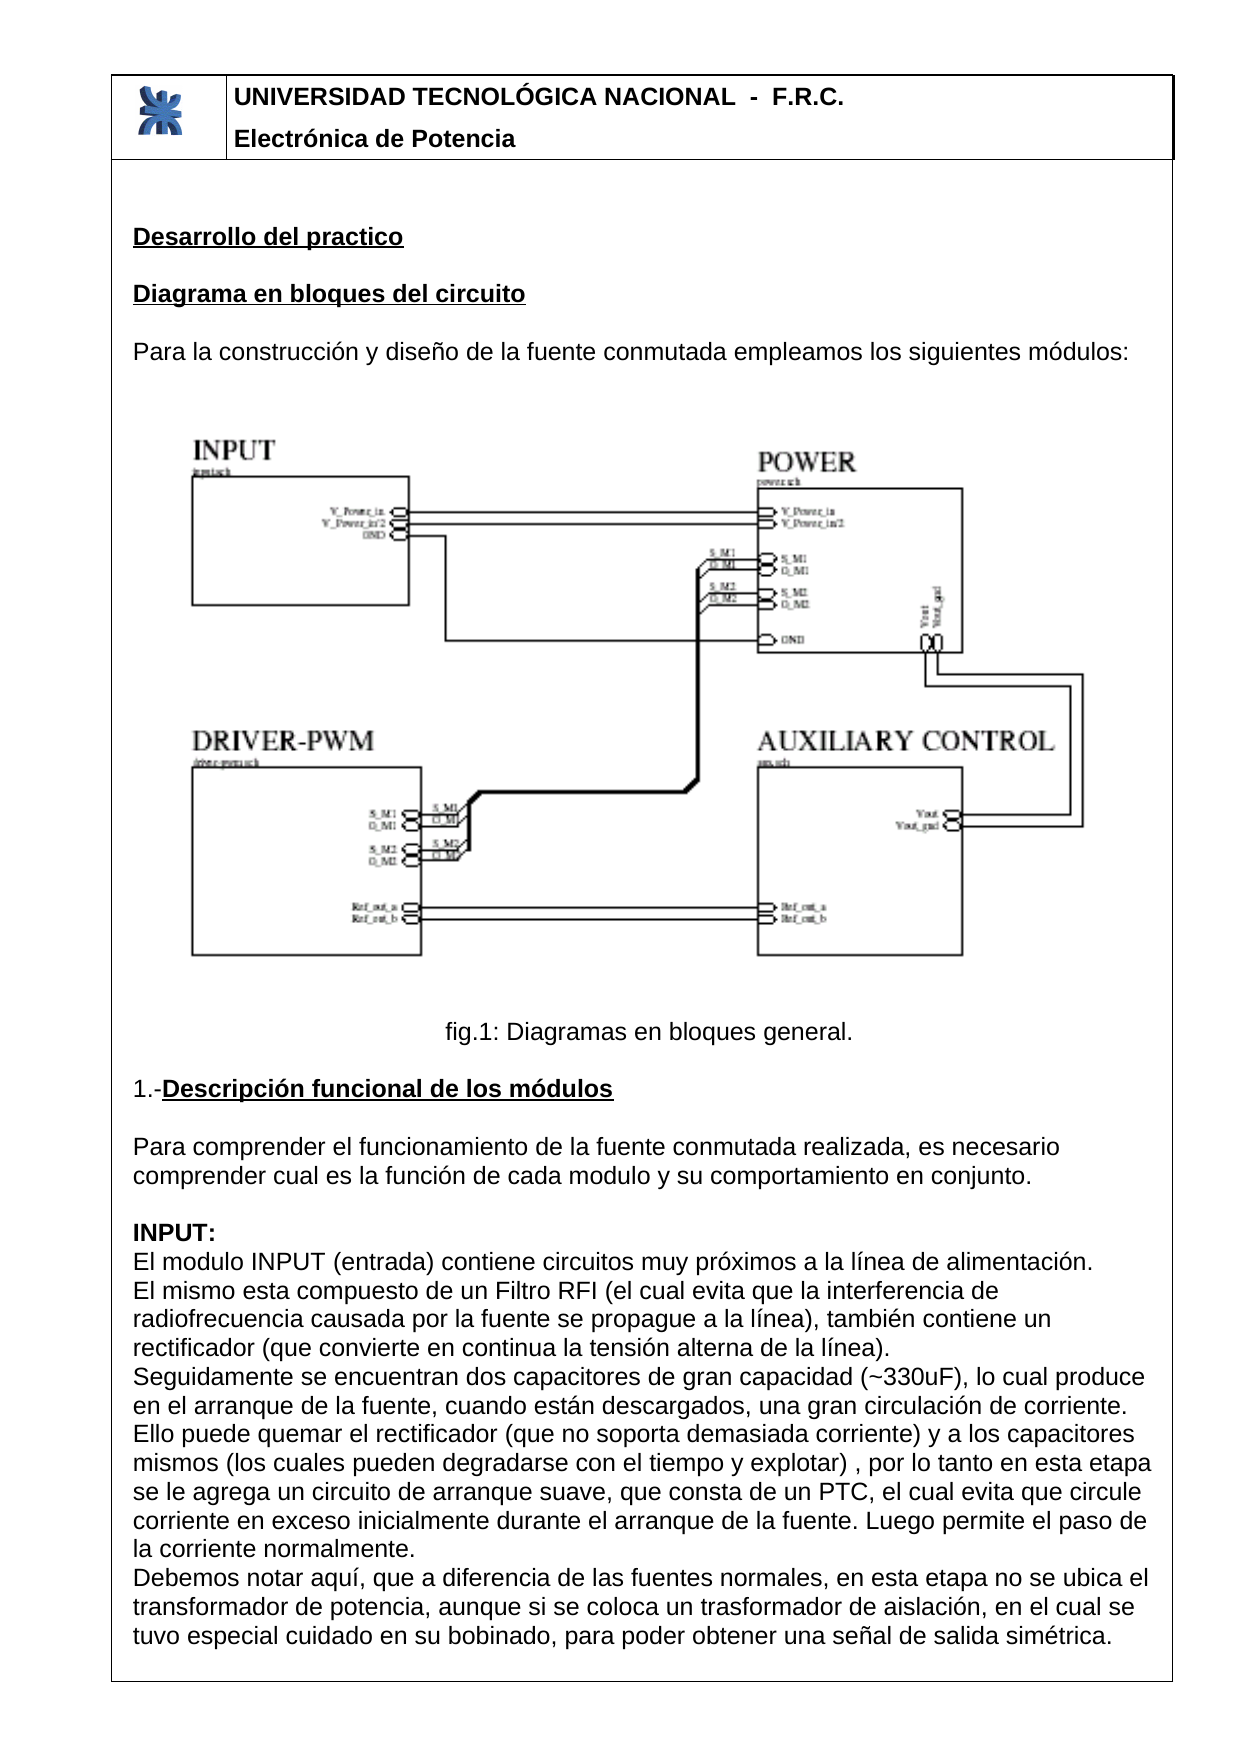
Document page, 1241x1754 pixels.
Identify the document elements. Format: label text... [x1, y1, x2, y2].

text Diagrama en bloques del circuito [133, 279, 1166, 308]
text Para comprender el funcionamiento de la fuente conmutada realizada, es necesario comprender cual es la función de cada modulo y su comportamiento en conjunto. [133, 1132, 1166, 1189]
text El mismo esta compuesto de un Filtro RFI (el cual evita que la interferencia de radiofrecuencia causada por la fuente se propague a la línea), también contiene un rectificador (que convierte en continua la tensión alterna de la línea). [133, 1276, 1166, 1362]
picture [149, 403, 1121, 1008]
text fig.1: Diagramas en bloques general. [133, 1017, 1166, 1046]
text INPUT: [133, 1218, 1166, 1247]
text 1.-Descripción funcional de los módulos [133, 1074, 1166, 1103]
text Seguidamente se encuentran dos capacitores de gran capacidad (~330uF), lo cual produce en el arranque de la fuente, cuando están descargados, una gran circulación de corriente. Ello puede quemar el rectificador (que no soporta demasiada corriente) y a los capacitores mismos (los cuales pueden degradarse con el tiempo y explotar) , por lo tanto en esta etapa se le agrega un circuito de arranque suave, que consta de un PTC, el cual evita que circule corriente en exceso inicialmente durante el arranque de la fuente. Luego permite el paso de la corriente normalmente. [133, 1362, 1166, 1563]
text Para la construcción y diseño de la fuente conmutada empleamos los siguientes módulos: [133, 337, 1166, 365]
picture [135, 85, 183, 136]
text Desarrollo del practico [133, 222, 1166, 250]
text Debemos notar aquí, que a diferencia de las fuentes normales, en esta etapa no se ubica el transformador de potencia, aunque si se coloca un trasformador de aislación, en el cual se tuvo especial cuidado en su bobinado, para poder obtener una señal de salida simétrica. [133, 1563, 1166, 1649]
text El modulo INPUT (entrada) contiene circuitos muy próximos a la línea de alimentación. [133, 1247, 1166, 1276]
